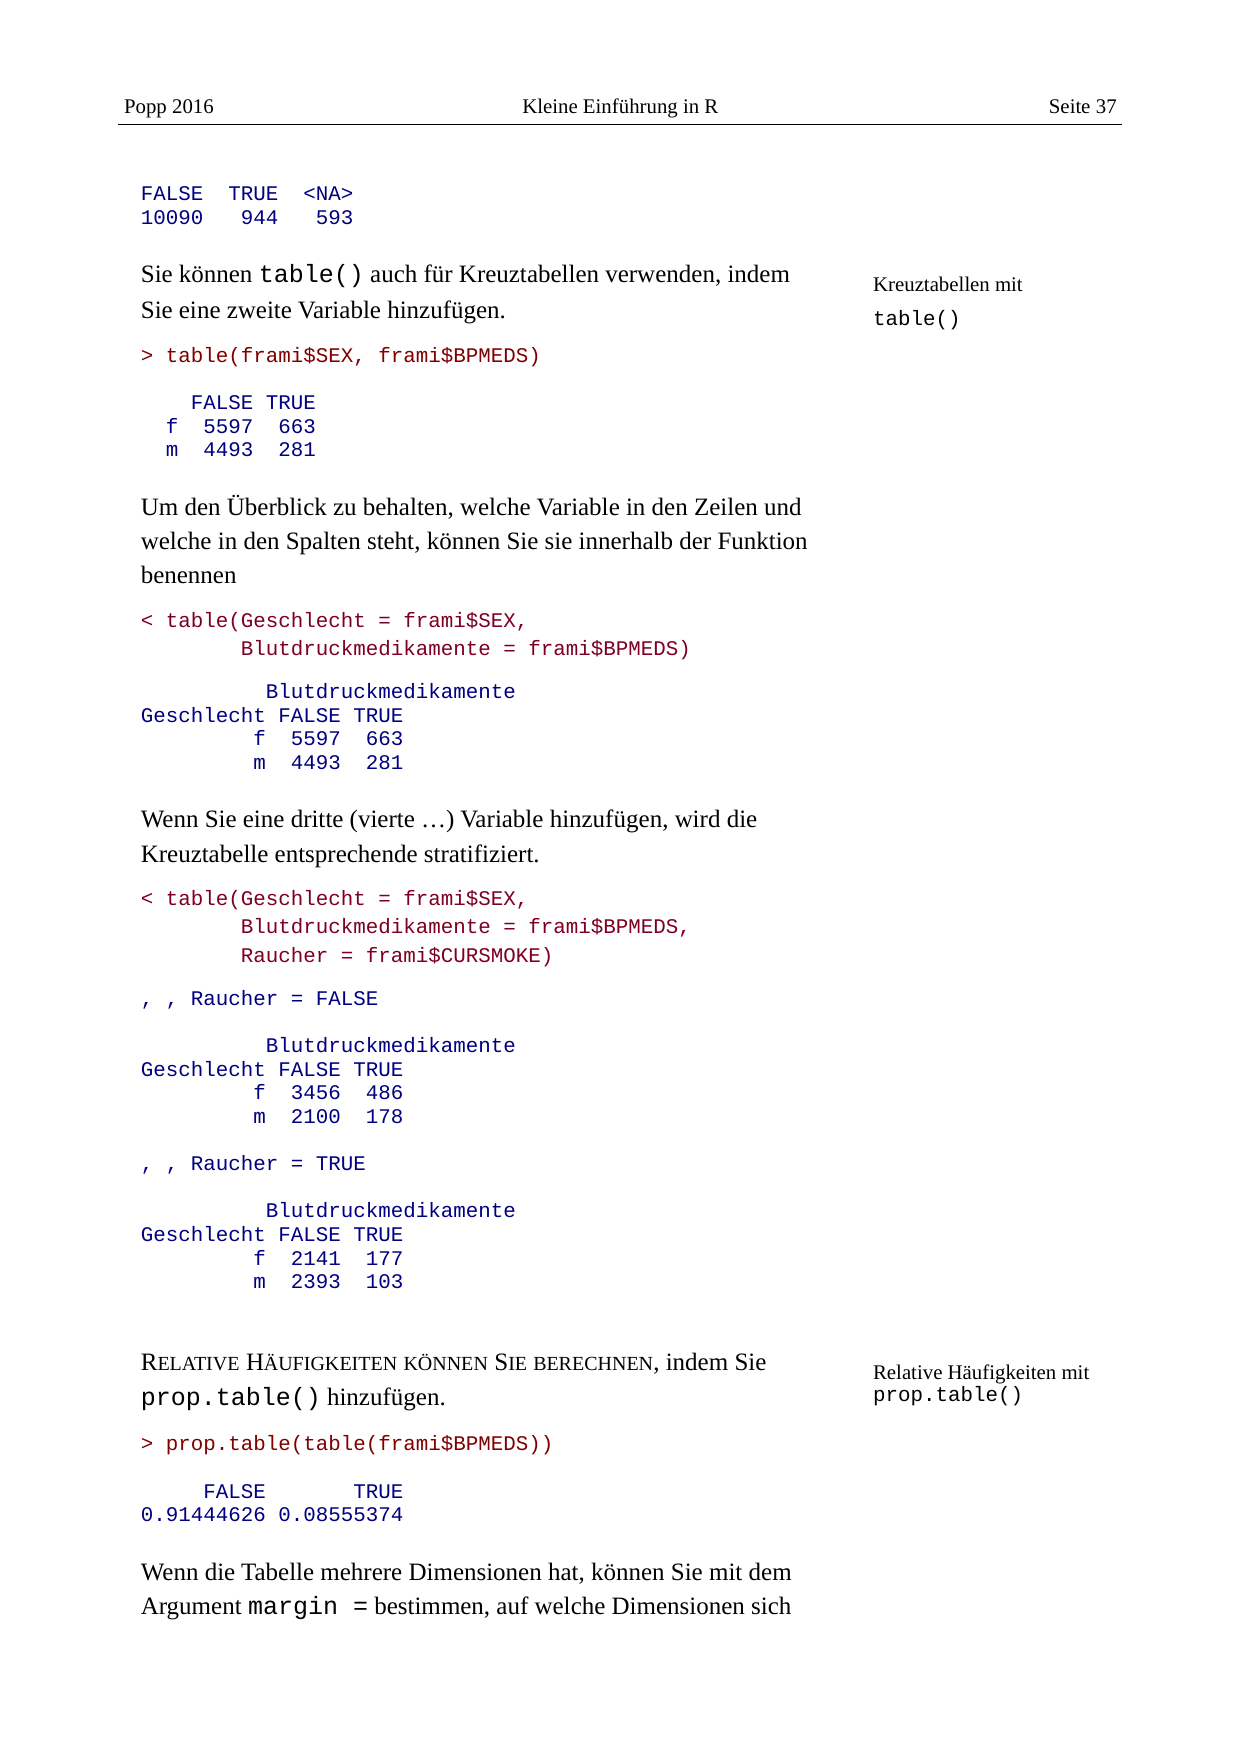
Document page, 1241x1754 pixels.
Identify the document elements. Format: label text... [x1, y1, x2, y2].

table_cell Relative Häufigkeiten mit prop.table() [855, 1348, 1123, 1622]
table_cell Sie können table() auch für Kreuztabellen verwenden, indem Sie eine zweite Variable hinzufügen. > table(frami$SEX, frami$BPMEDS) FALSE TRUE f 5597 663 m 4493 281 Um den Überblick zu behalten, welche Variable in den Zeilen und welche in den Spalten steht, können Sie sie innerhalb der Funktion benennen < table(Geschlecht = frami$SEX, Blutdruckmedikamente = frami$BPMEDS) Blutdruckmedikamente Geschlecht FALSE TRUE f 5597 663 m 4493 281 Wenn Sie eine dritte (vierte …) Variable hinzufügen, wird die Kreuztabelle entsprechende stratifiziert. < table(Geschlecht = frami$SEX, Blutdruckmedikamente = frami$BPMEDS, Raucher = frami$CURSMOKE) , , Raucher = FALSE Blutdruckmedikamente Geschlecht FALSE TRUE f 3456 486 m 2100 178 , , Raucher = TRUE Blutdruckmedikamente Geschlecht FALSE TRUE f 2141 177 m 2393 103 [141, 259, 855, 1347]
table_cell Kreuztabellen mit table() [855, 259, 1123, 1347]
table_header [855, 159, 1123, 259]
table_cell Relative Häufigkeiten können Sie berechnen, indem Sie prop.table() hinzufügen. > prop.table(table(frami$BPMEDS)) FALSE TRUE 0.91444626 0.08555374 Wenn die Tabelle mehrere Dimensionen hat, können Sie mit dem Argument margin = bestimmen, auf welche Dimensionen sich [141, 1348, 855, 1622]
table_header FALSE TRUE <NA> 10090 944 593 [141, 159, 855, 259]
